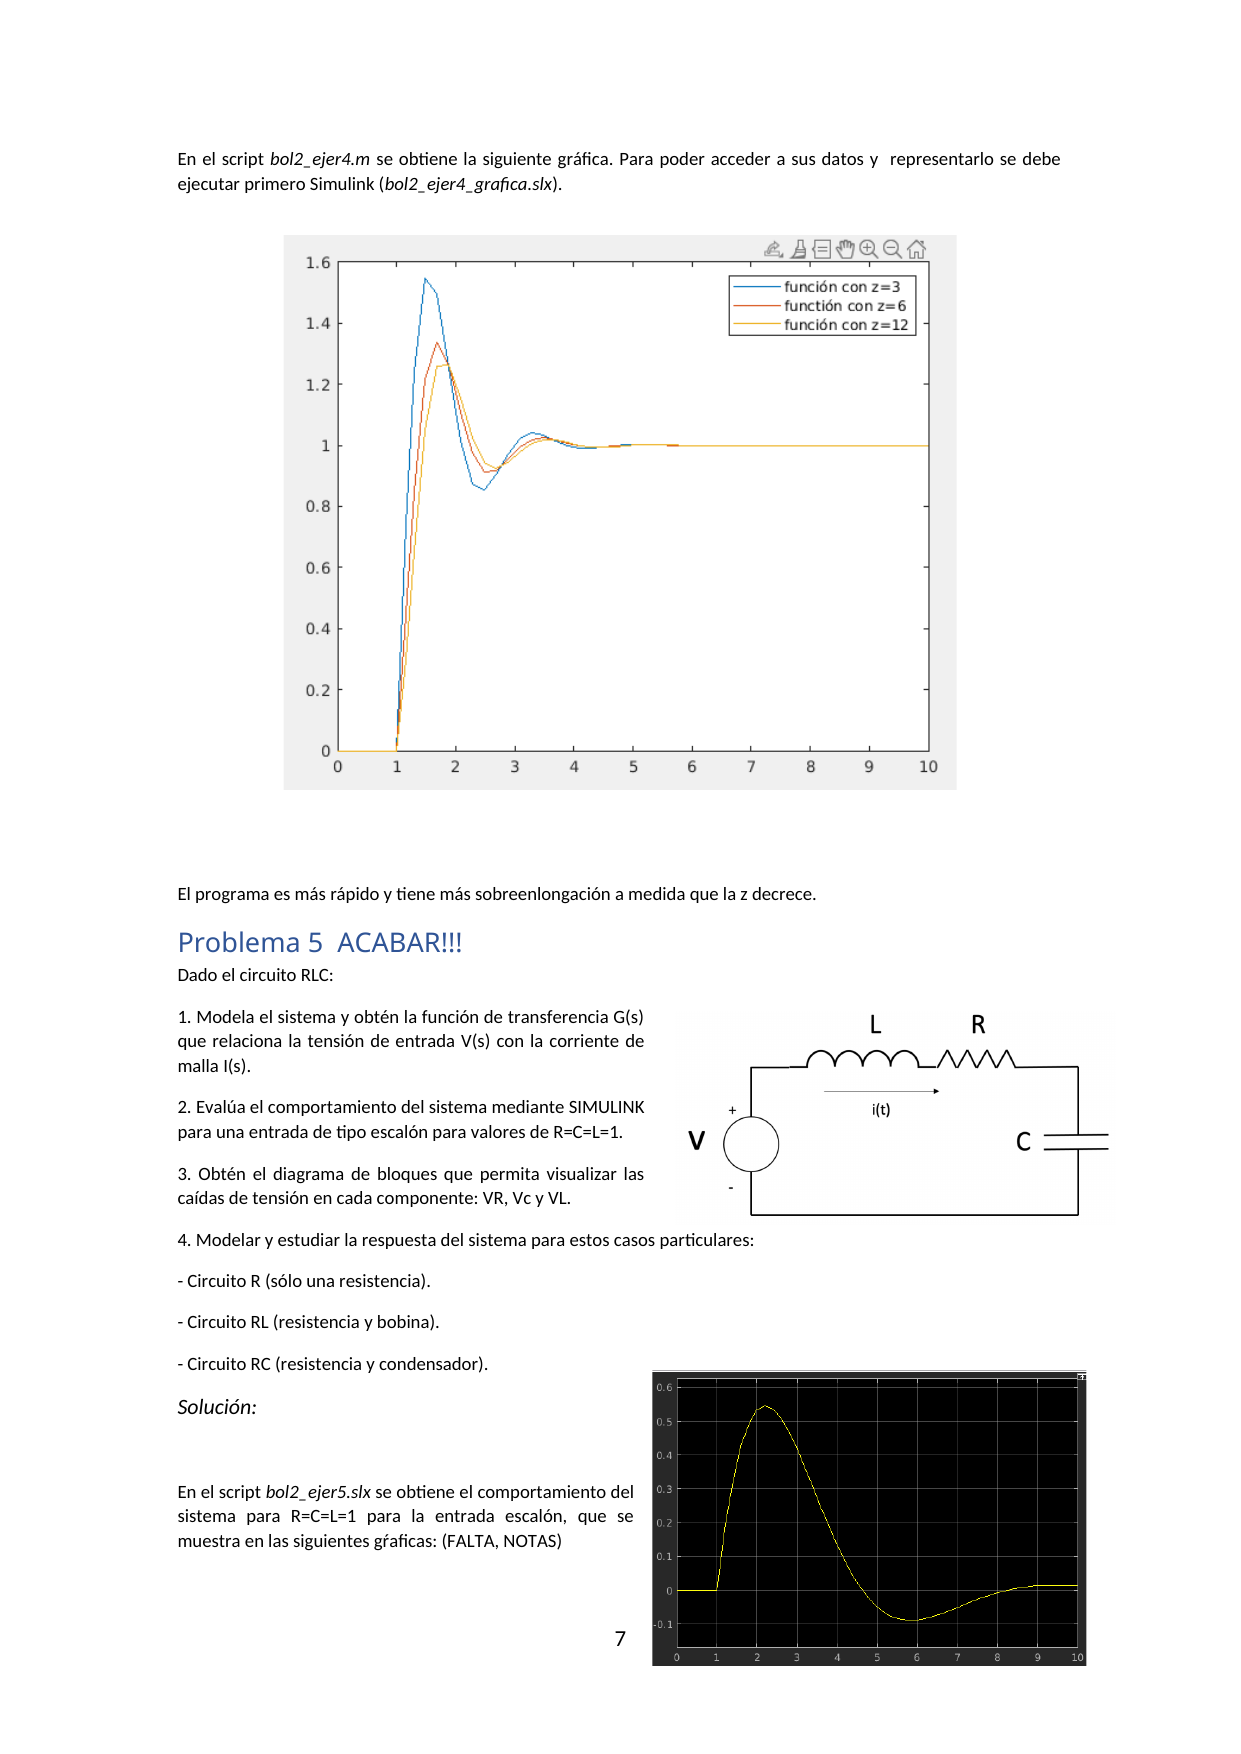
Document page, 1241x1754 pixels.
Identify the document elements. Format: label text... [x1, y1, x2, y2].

picture [283, 235, 957, 790]
subtitle Problema 5 ACABAR!!! [177, 924, 1063, 961]
text En el script bol2_ejer4.m se obtiene la siguiente gráfica. Para poder acceder a sus datos y representarlo se debe ejecutar primero Simulink (bol2_ejer4_grafica.slx). [177, 148, 1063, 195]
picture [652, 1370, 1087, 1666]
text 3. Obtén el diagrama de bloques que permita visualizar las caídas de tensión en cada componente: VR, Vc y VL. [177, 1162, 674, 1209]
text Solución: [177, 1393, 652, 1420]
text - Circuito RC (resistencia y condensador). [177, 1352, 1063, 1375]
text - Circuito R (sólo una resistencia). [177, 1269, 1063, 1292]
text - Circuito RL (resistencia y bobina). [177, 1310, 1063, 1333]
text Dado el circuito RLC: [177, 963, 1063, 986]
picture [674, 1011, 1117, 1225]
text En el script bol2_ejer5.slx se obtiene el comportamiento del sistema para R=C=L=1 para la entrada escalón, que se muestra en las siguientes gŕaficas: (FALTA, NOTAS) [177, 1480, 652, 1552]
text 2. Evalúa el comportamiento del sistema mediante SIMULINK para una entrada de tipo escalón para valores de R=C=L=1. [177, 1096, 674, 1143]
text 1. Modela el sistema y obtén la función de transferencia G(s) que relaciona la tensión de entrada V(s) con la corriente de malla I(s). [177, 1005, 1063, 1077]
text El programa es más rápido y tiene más sobreenlongación a medida que la z decrece. [177, 882, 1063, 905]
text 4. Modelar y estudiar la respuesta del sistema para estos casos particulares: [177, 1228, 1063, 1251]
